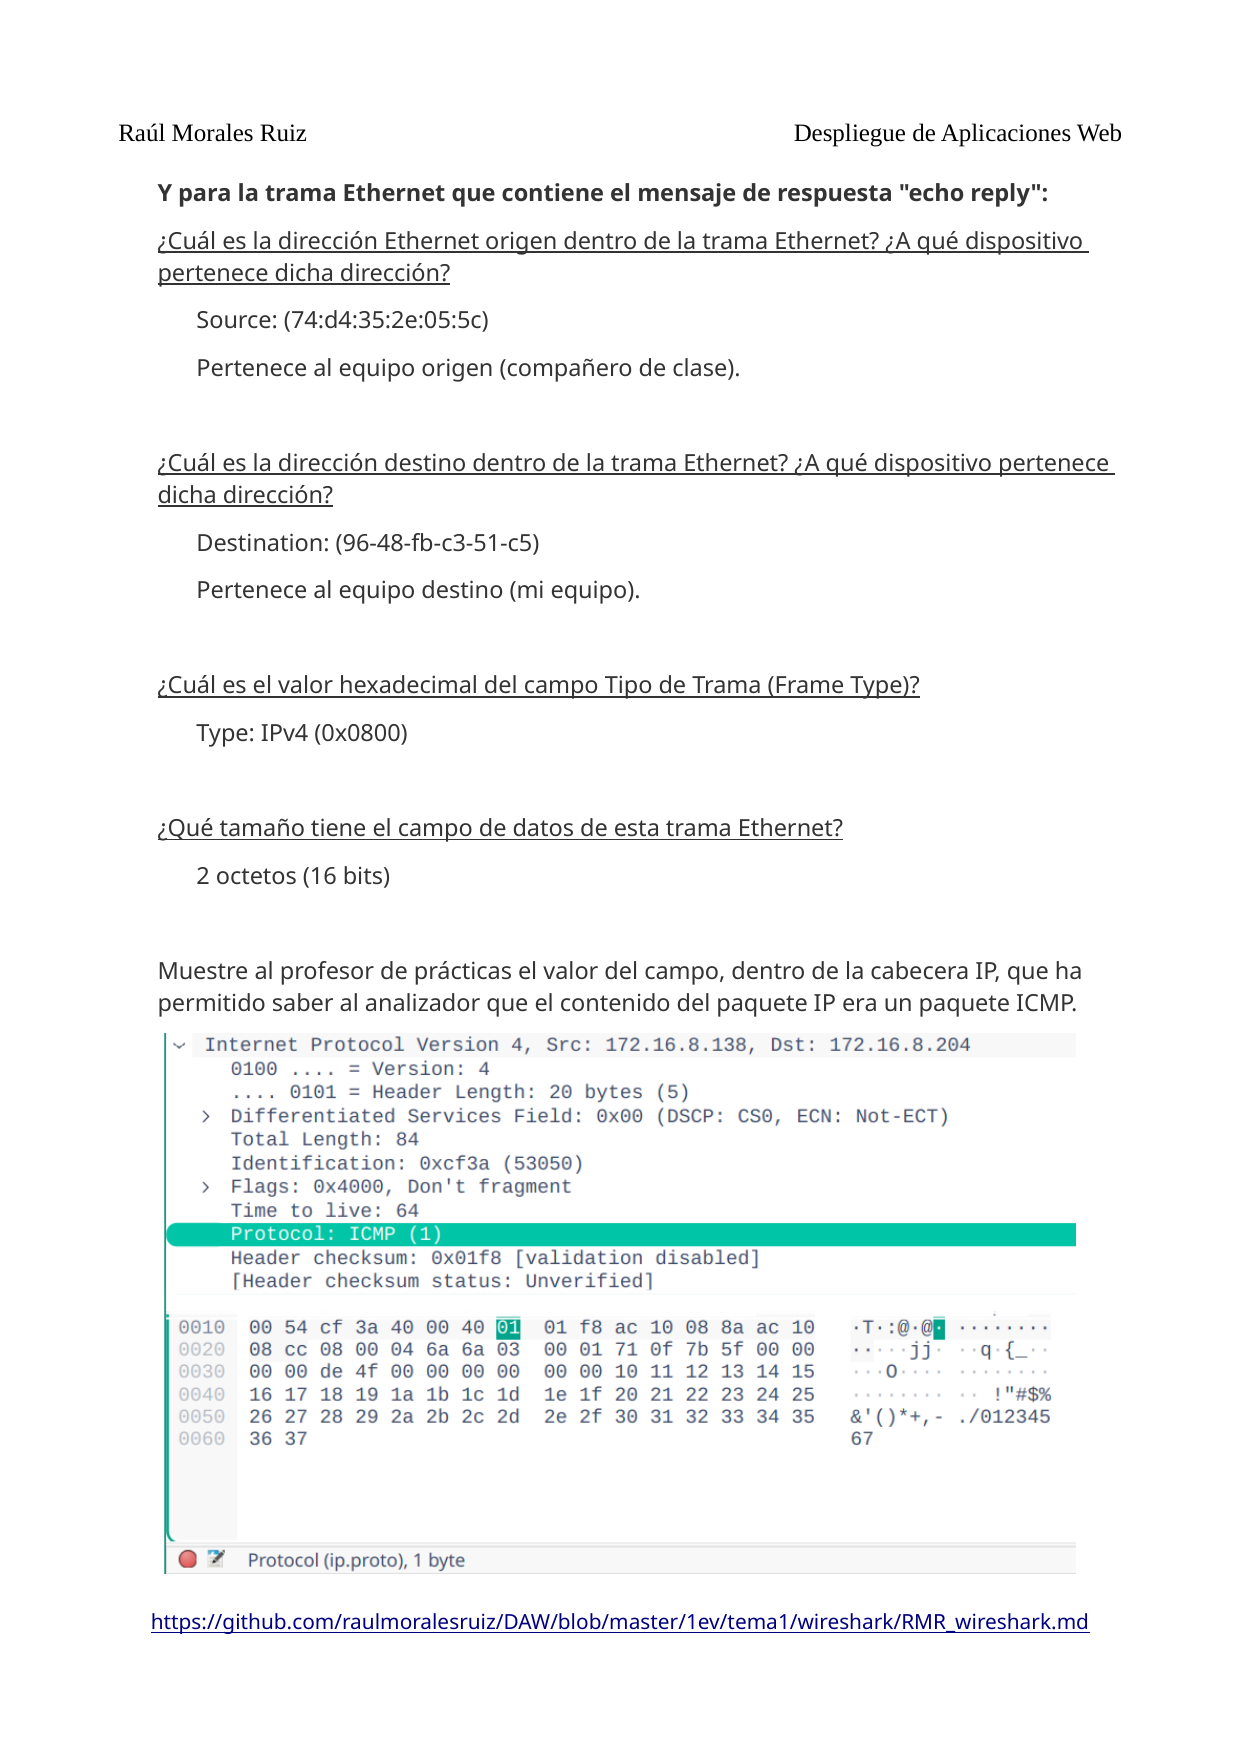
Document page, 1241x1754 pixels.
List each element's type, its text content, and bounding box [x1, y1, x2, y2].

list Type: IPv4 (0x0800) [118, 716, 1122, 748]
list Y para la trama Ethernet que contiene el mensaje de respuesta "echo reply": [118, 176, 1122, 208]
list 2 octetos (16 bits) [118, 859, 1122, 891]
list ¿Qué tamaño tiene el campo de datos de esta trama Ethernet? [118, 812, 1122, 843]
list ¿Cuál es la dirección Ethernet origen dentro de la trama Ethernet? ¿A qué dispositivo pertenece dicha dirección? [118, 224, 1122, 288]
list Pertenece al equipo origen (compañero de clase). [118, 351, 1122, 383]
picture [164, 1033, 1076, 1574]
list ¿Cuál es el valor hexadecimal del campo Tipo de Trama (Frame Type)? [118, 669, 1122, 701]
list Destination: (96-48-fb-c3-51-c5) [118, 526, 1122, 558]
list ¿Cuál es la dirección destino dentro de la trama Ethernet? ¿A qué dispositivo pertenece dicha dirección? [118, 446, 1122, 510]
list Muestre al profesor de prácticas el valor del campo, dentro de la cabecera IP, que ha permitido saber al analizador que el contenido del paquete IP era un paquete ICMP. [118, 954, 1122, 1018]
list Source: (74:d4:35:2e:05:5c) [118, 303, 1122, 336]
list Pertenece al equipo destino (mi equipo). [118, 573, 1122, 606]
